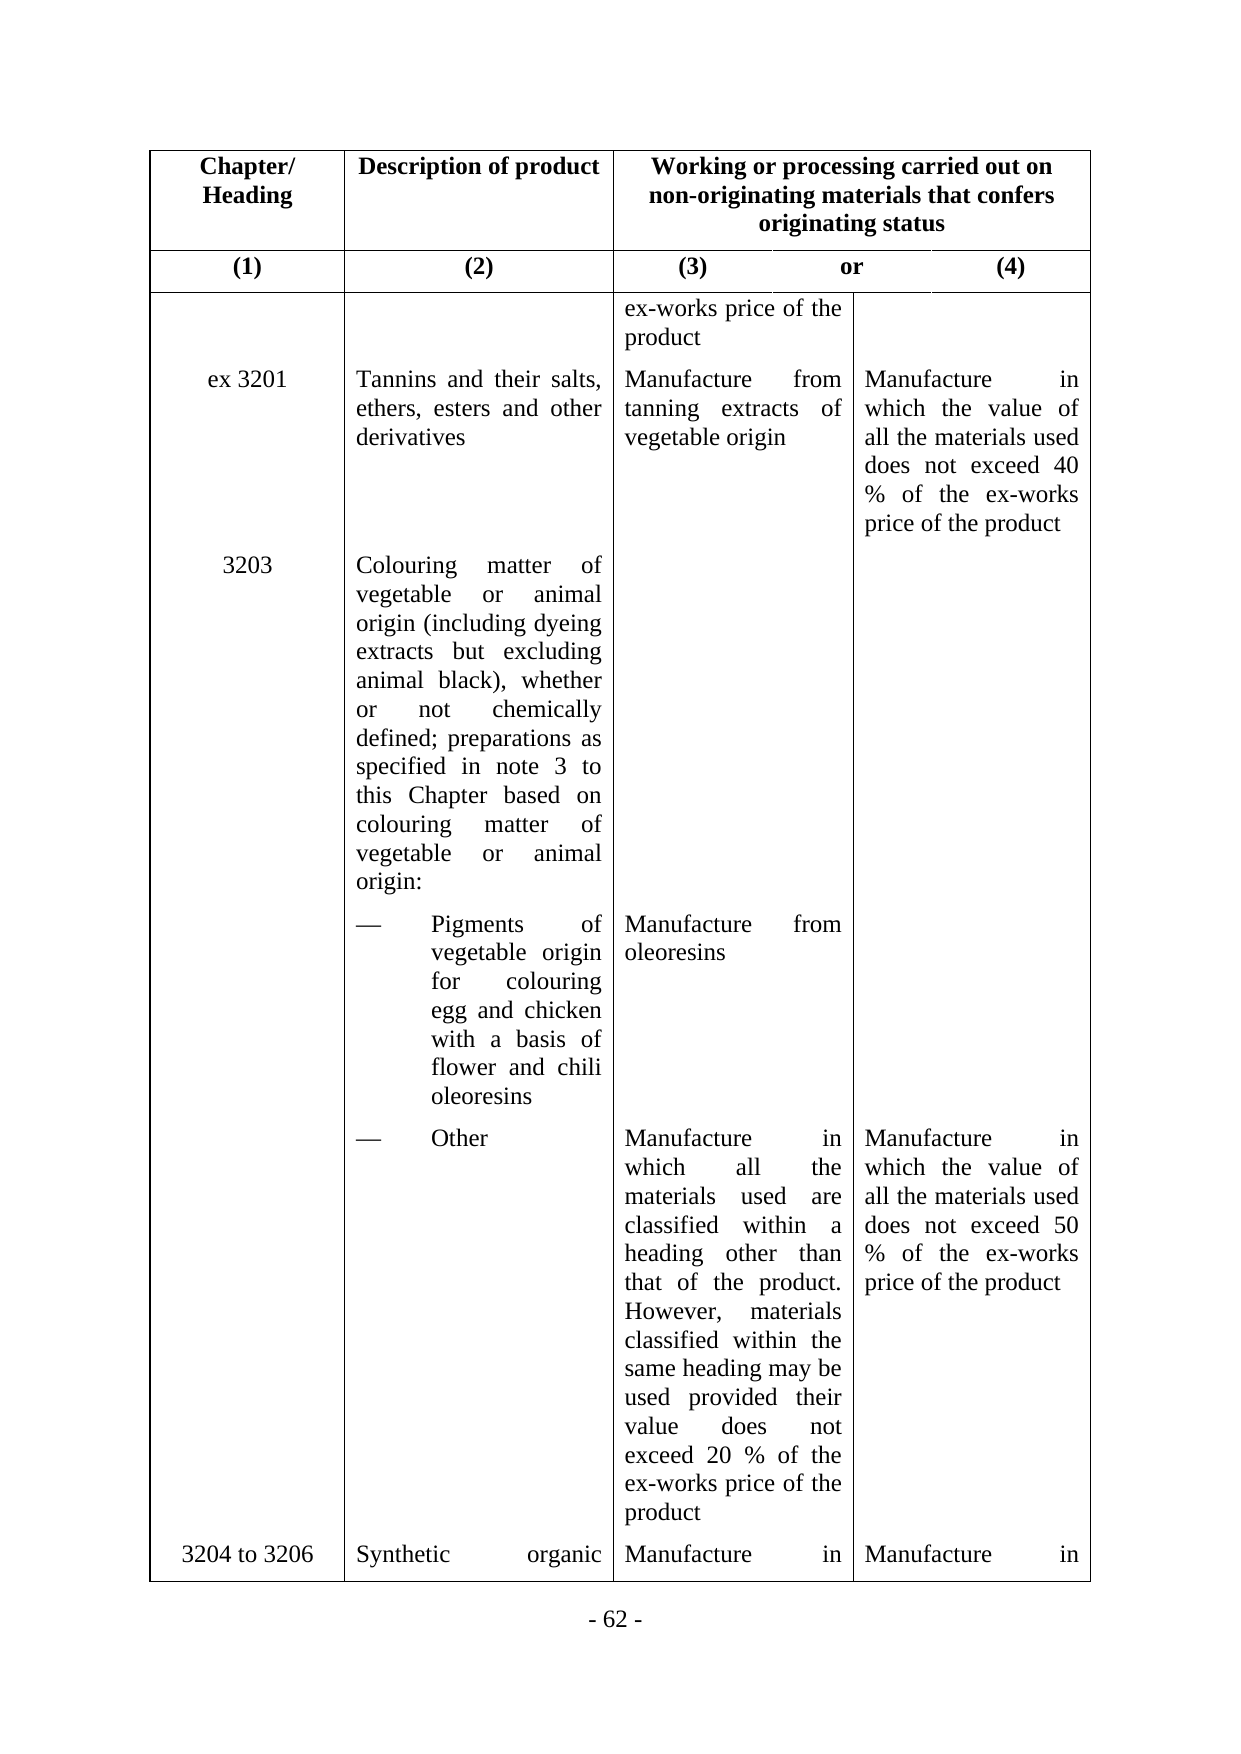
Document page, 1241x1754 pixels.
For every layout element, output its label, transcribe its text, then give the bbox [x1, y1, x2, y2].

table_cell [151, 293, 344, 363]
table_header Chapter/Heading [151, 151, 344, 250]
table_header Description of product [345, 151, 613, 250]
table_cell Manufacture in which the value of all the materials used does not exceed 50 % of the ex-works price of the product [854, 1124, 1090, 1538]
table_cell — Other [345, 1124, 613, 1538]
table_cell (2) [345, 251, 613, 292]
table_cell [345, 293, 613, 363]
table_cell ex 3201 [151, 364, 344, 549]
table_cell Manufacture in [854, 1540, 1090, 1581]
table_header Working or processing carried out on non-originating materials that confers originating status [614, 151, 1090, 250]
table_cell Manufacture in [614, 1540, 853, 1581]
table_cell Manufacture from oleoresins [614, 909, 853, 1122]
table_cell [854, 909, 1090, 1122]
table_cell — Pigments of vegetable origin for colouring egg and chicken with a basis of flower and chili oleoresins [345, 909, 613, 1122]
table_cell Tannins and their salts, ethers, esters and other derivatives [345, 364, 613, 549]
table_cell (1) [151, 251, 344, 292]
table_cell 3204 to 3206 [151, 1540, 344, 1581]
table_cell Synthetic organic [345, 1540, 613, 1581]
table_cell [854, 293, 1090, 363]
table_cell ex-works price of the product [614, 293, 853, 363]
table_cell or [773, 251, 931, 292]
table_cell Manufacture in which the value of all the materials used does not exceed 40 % of the ex-works price of the product [854, 364, 1090, 549]
table_cell (3) [614, 251, 772, 292]
table_cell Colouring matter of vegetable or animal origin (including dyeing extracts but excluding animal black), whether or not chemically defined; preparations as specified in note 3 to this Chapter based on colouring matter of vegetable or animal origin: [345, 550, 613, 908]
table_cell [151, 909, 344, 1122]
table_cell Manufacture from tanning extracts of vegetable origin [614, 364, 853, 549]
table_cell Manufacture in which all the materials used are classified within a heading other than that of the product. However, materials classified within the same heading may be used provided their value does not exceed 20 % of the ex-works price of the product [614, 1124, 853, 1538]
table_cell 3203 [151, 550, 344, 908]
table_cell [854, 550, 1090, 908]
table_cell [614, 550, 853, 908]
table_cell (4) [932, 251, 1090, 292]
table_cell [151, 1124, 344, 1538]
